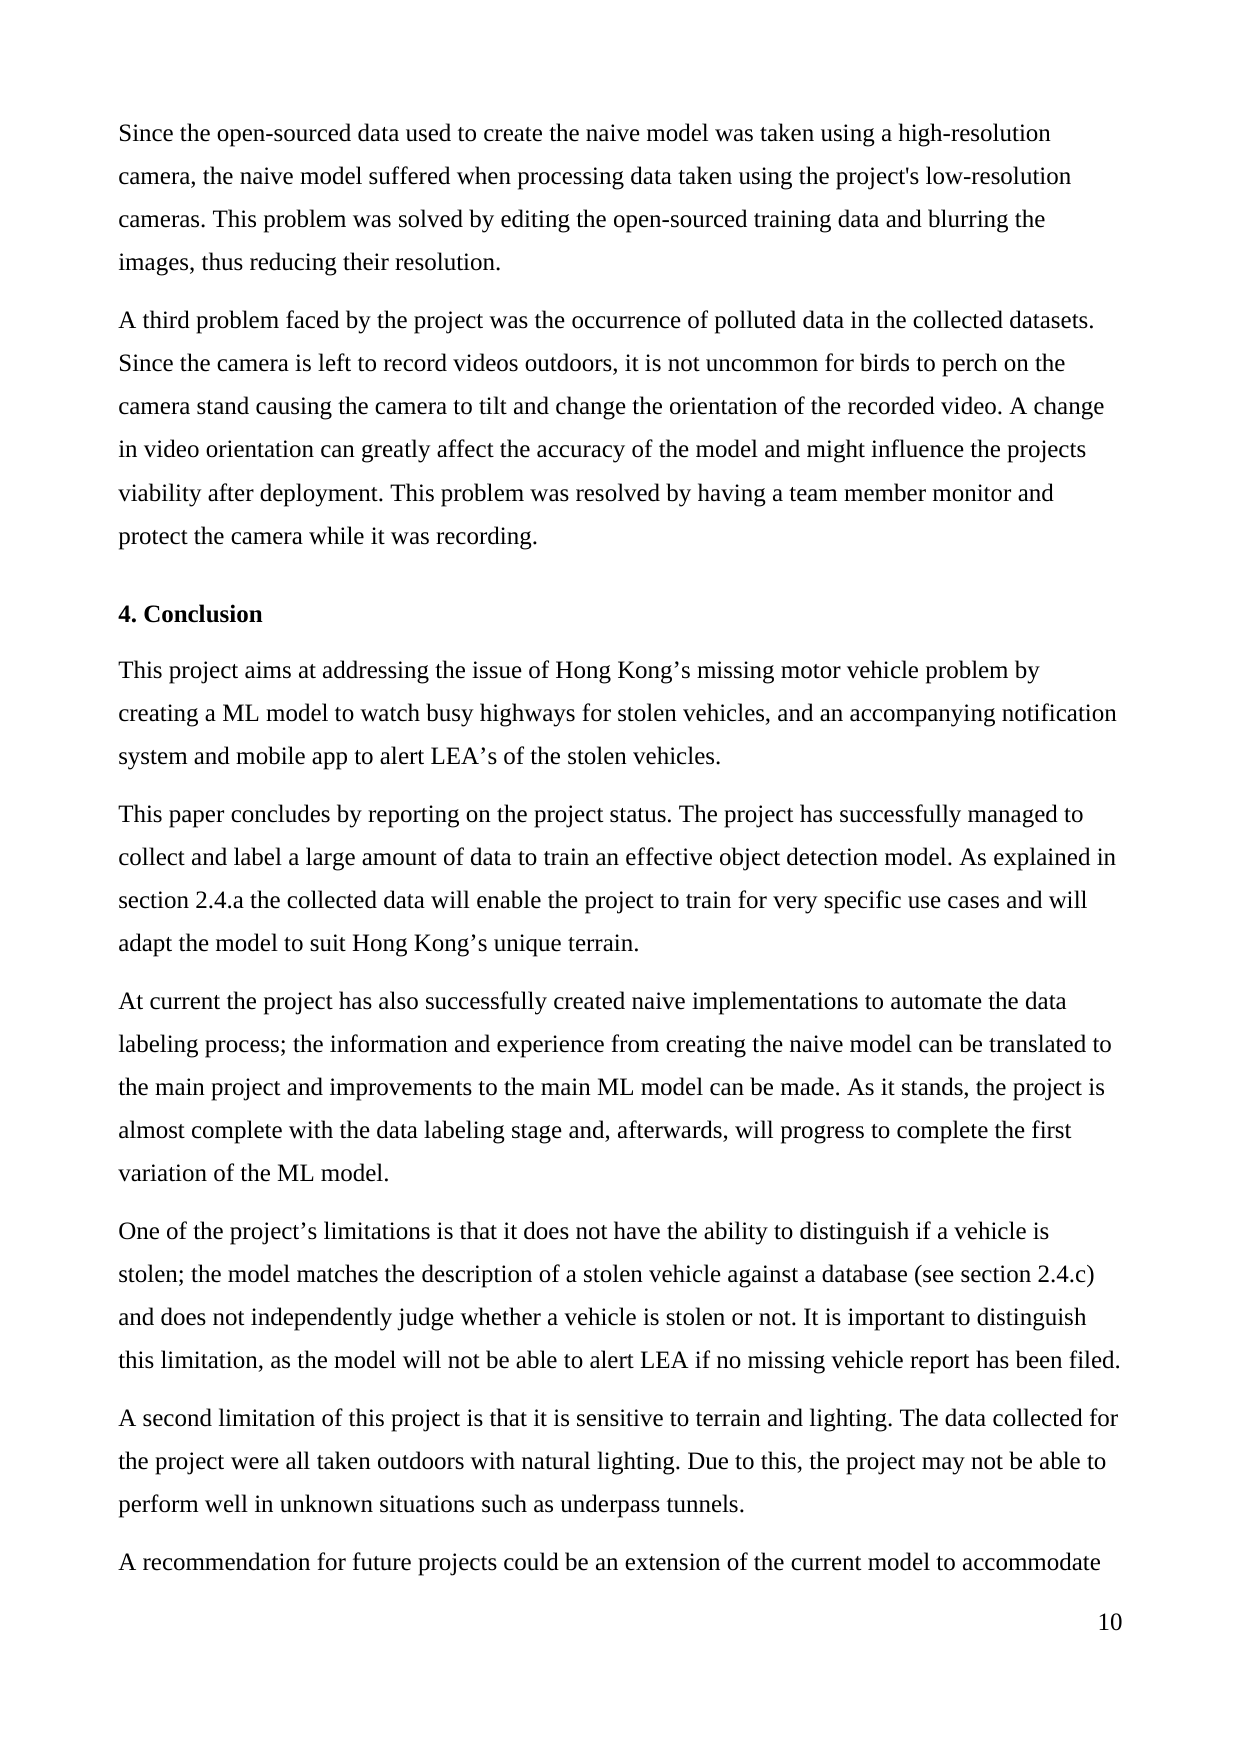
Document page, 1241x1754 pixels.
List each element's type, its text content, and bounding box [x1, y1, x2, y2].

text A recommendation for future projects could be an extension of the current model to accommodate [118, 1547, 1122, 1576]
text This project aims at addressing the issue of Hong Kong’s missing motor vehicle problem by creating a ML model to watch busy highways for stolen vehicles, and an accompanying notification system and mobile app to alert LEA’s of the stolen vehicles. [118, 655, 1122, 770]
text Since the open-sourced data used to create the naive model was taken using a high-resolution camera, the naive model suffered when processing data taken using the project's low-resolution cameras. This problem was solved by editing the open-sourced training data and blurring the images, thus reducing their resolution. [118, 118, 1122, 276]
text One of the project’s limitations is that it does not have the ability to distinguish if a vehicle is stolen; the model matches the description of a stolen vehicle against a database (see section 2.4.c) and does not independently judge whether a vehicle is stolen or not. It is important to distinguish this limitation, as the model will not be able to alert LEA if no missing vehicle report has been filed. [118, 1216, 1122, 1374]
subtitle 4. Conclusion [118, 599, 1122, 628]
text This paper concludes by reporting on the project status. The project has successfully managed to collect and label a large amount of data to train an effective object detection model. As explained in section 2.4.a the collected data will enable the project to train for very specific use cases and will adapt the model to suit Hong Kong’s unique terrain. [118, 799, 1122, 957]
text A second limitation of this project is that it is sensitive to terrain and lighting. The data collected for the project were all taken outdoors with natural lighting. Due to this, the project may not be able to perform well in unknown situations such as underpass tunnels. [118, 1403, 1122, 1518]
text At current the project has also successfully created naive implementations to automate the data labeling process; the information and experience from creating the naive model can be translated to the main project and improvements to the main ML model can be made. As it stands, the project is almost complete with the data labeling stage and, afterwards, will progress to complete the first variation of the ML model. [118, 986, 1122, 1187]
text A third problem faced by the project was the occurrence of polluted data in the collected datasets. Since the camera is left to record videos outdoors, it is not uncommon for birds to perch on the camera stand causing the camera to tilt and change the orientation of the recorded video. A change in video orientation can greatly affect the accuracy of the model and might influence the projects viability after deployment. This problem was resolved by having a team member monitor and protect the camera while it was recording. [118, 305, 1122, 549]
